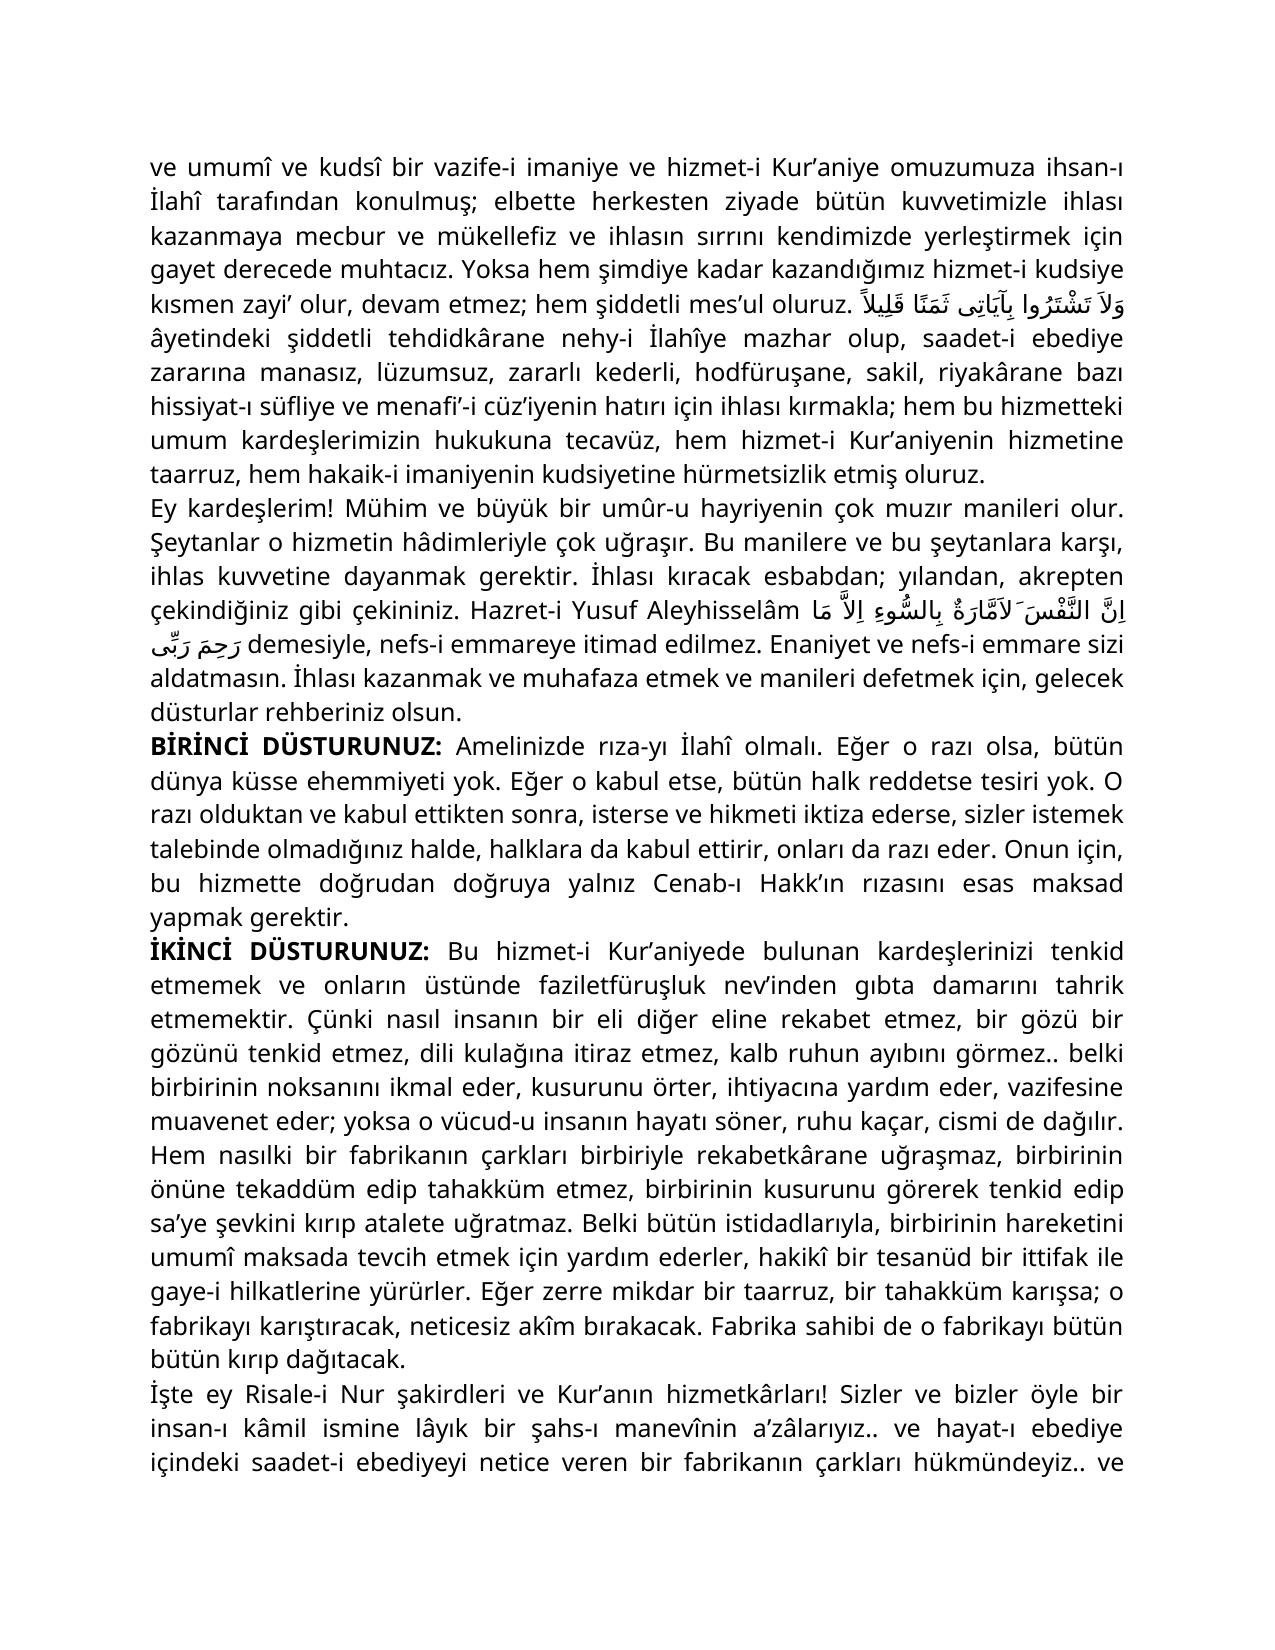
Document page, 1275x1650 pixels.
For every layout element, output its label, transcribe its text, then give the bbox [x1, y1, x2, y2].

text İKİNCİ DÜSTURUNUZ: Bu hizmet-i Kur’aniyede bulunan kardeşlerinizi tenkid etmemek ve onların üstünde faziletfüruşluk nev’inden gıbta damarını tahrik etmemektir. Çünki nasıl insanın bir eli diğer eline rekabet etmez, bir gözü bir gözünü tenkid etmez, dili kulağına itiraz etmez, kalb ruhun ayıbını görmez.. belki birbirinin noksanını ikmal eder, kusurunu örter, ihtiyacına yardım eder, vazifesine muavenet eder; yoksa o vücud-u insanın hayatı söner, ruhu kaçar, cismi de dağılır. Hem nasılki bir fabrikanın çarkları birbiriyle rekabetkârane uğraşmaz, birbirinin önüne tekaddüm edip tahakküm etmez, birbirinin kusurunu görerek tenkid edip sa’ye şevkini kırıp atalete uğratmaz. Belki bütün istidadlarıyla, birbirinin hareketini umumî maksada tevcih etmek için yardım ederler, hakikî bir tesanüd bir ittifak ile gaye-i hilkatlerine yürürler. Eğer zerre mikdar bir taarruz, bir tahakküm karışsa; o fabrikayı karıştıracak, neticesiz akîm bırakacak. Fabrika sahibi de o fabrikayı bütün bütün kırıp dağıtacak. [150, 933, 1125, 1376]
text Ey kardeşlerim! Mühim ve büyük bir umûr-u hayriyenin çok muzır manileri olur. Şeytanlar o hizmetin hâdimleriyle çok uğraşır. Bu manilere ve bu şeytanlara karşı, ihlas kuvvetine dayanmak gerektir. İhlası kıracak esbabdan; yılandan, akrepten çekindiğiniz gibi çekininiz. Hazret-i Yusuf Aleyhisselâm اِنَّ النَّفْسَ َلاَمَّارَةٌ بِالسُّوءِ اِلاَّ مَا رَحِمَ رَبِّى demesiyle, nefs-i emmareye itimad edilmez. Enaniyet ve nefs-i emmare sizi aldatmasın. İhlası kazanmak ve muhafaza etmek ve manileri defetmek için, gelecek düsturlar rehberiniz olsun. [150, 491, 1125, 729]
text Ey âhiret kardeşlerim ve ey hizmet-i Kur’aniyede arkadaşlarım! Bilirsiniz ve biliniz: Bu dünyada, hususan uhrevî hizmetlerde en mühim bir esas, en büyük bir kuvvet, en makbul bir şefaatçı, en metin bir nokta-i istinad, en kısa bir tarîk-ı hakikat, en makbul bir dua-yı manevî, en kerametli bir vesile-i makasıd, en yüksek bir haslet, en safi bir ubudiyet: İhlastır. Madem ihlasta mezkûr hâssalar gibi çok nurlar var ve çok kuvvetler var.. ve madem bu müdhiş zamanda ve dehşetli düşmanlar mukabilinde ve şiddetli tazyikat karşısında ve savletli bid’alar, dalaletler içerisinde bizler gayet az ve zaîf ve fakir ve kuvvetsiz olduğumuz halde, gayet ağır ve büyük ve umumî ve kudsî bir vazife-i imaniye ve hizmet-i Kur’aniye omuzumuza ihsan-ı İlahî tarafından konulmuş; elbette herkesten ziyade bütün kuvvetimizle ihlası kazanmaya mecbur ve mükellefiz ve ihlasın sırrını kendimizde yerleştirmek için gayet derecede muhtacız. Yoksa hem şimdiye kadar kazandığımız hizmet-i kudsiye kısmen zayi’ olur, devam etmez; hem şiddetli mes’ul oluruz. وَلاَ تَشْتَرُوا بِآيَاتِى ثَمَنًا قَلِيلاً âyetindeki şiddetli tehdidkârane nehy-i İlahîye mazhar olup, saadet-i ebediye zararına manasız, lüzumsuz, zararlı kederli, hodfüruşane, sakil, riyakârane bazı hissiyat-ı süfliye ve menafi’-i cüz’iyenin hatırı için ihlası kırmakla; hem bu hizmetteki umum kardeşlerimizin hukukuna tecavüz, hem hizmet-i Kur’aniyenin hizmetine taarruz, hem hakaik-i imaniyenin kudsiyetine hürmetsizlik etmiş oluruz. [150, 150, 1125, 491]
text BİRİNCİ DÜSTURUNUZ: Amelinizde rıza-yı İlahî olmalı. Eğer o razı olsa, bütün dünya küsse ehemmiyeti yok. Eğer o kabul etse, bütün halk reddetse tesiri yok. O razı olduktan ve kabul ettikten sonra, isterse ve hikmeti iktiza ederse, sizler istemek talebinde olmadığınız halde, halklara da kabul ettirir, onları da razı eder. Onun için, bu hizmette doğrudan doğruya yalnız Cenab-ı Hakk’ın rızasını esas maksad yapmak gerektir. [150, 729, 1125, 933]
text İşte ey Risale-i Nur şakirdleri ve Kur’anın hizmetkârları! Sizler ve bizler öyle bir insan-ı kâmil ismine lâyık bir şahs-ı manevînin a’zâlarıyız.. ve hayat-ı ebediye içindeki saadet-i ebediyeyi netice veren bir fabrikanın çarkları hükmündeyiz.. ve [150, 1376, 1125, 1478]
